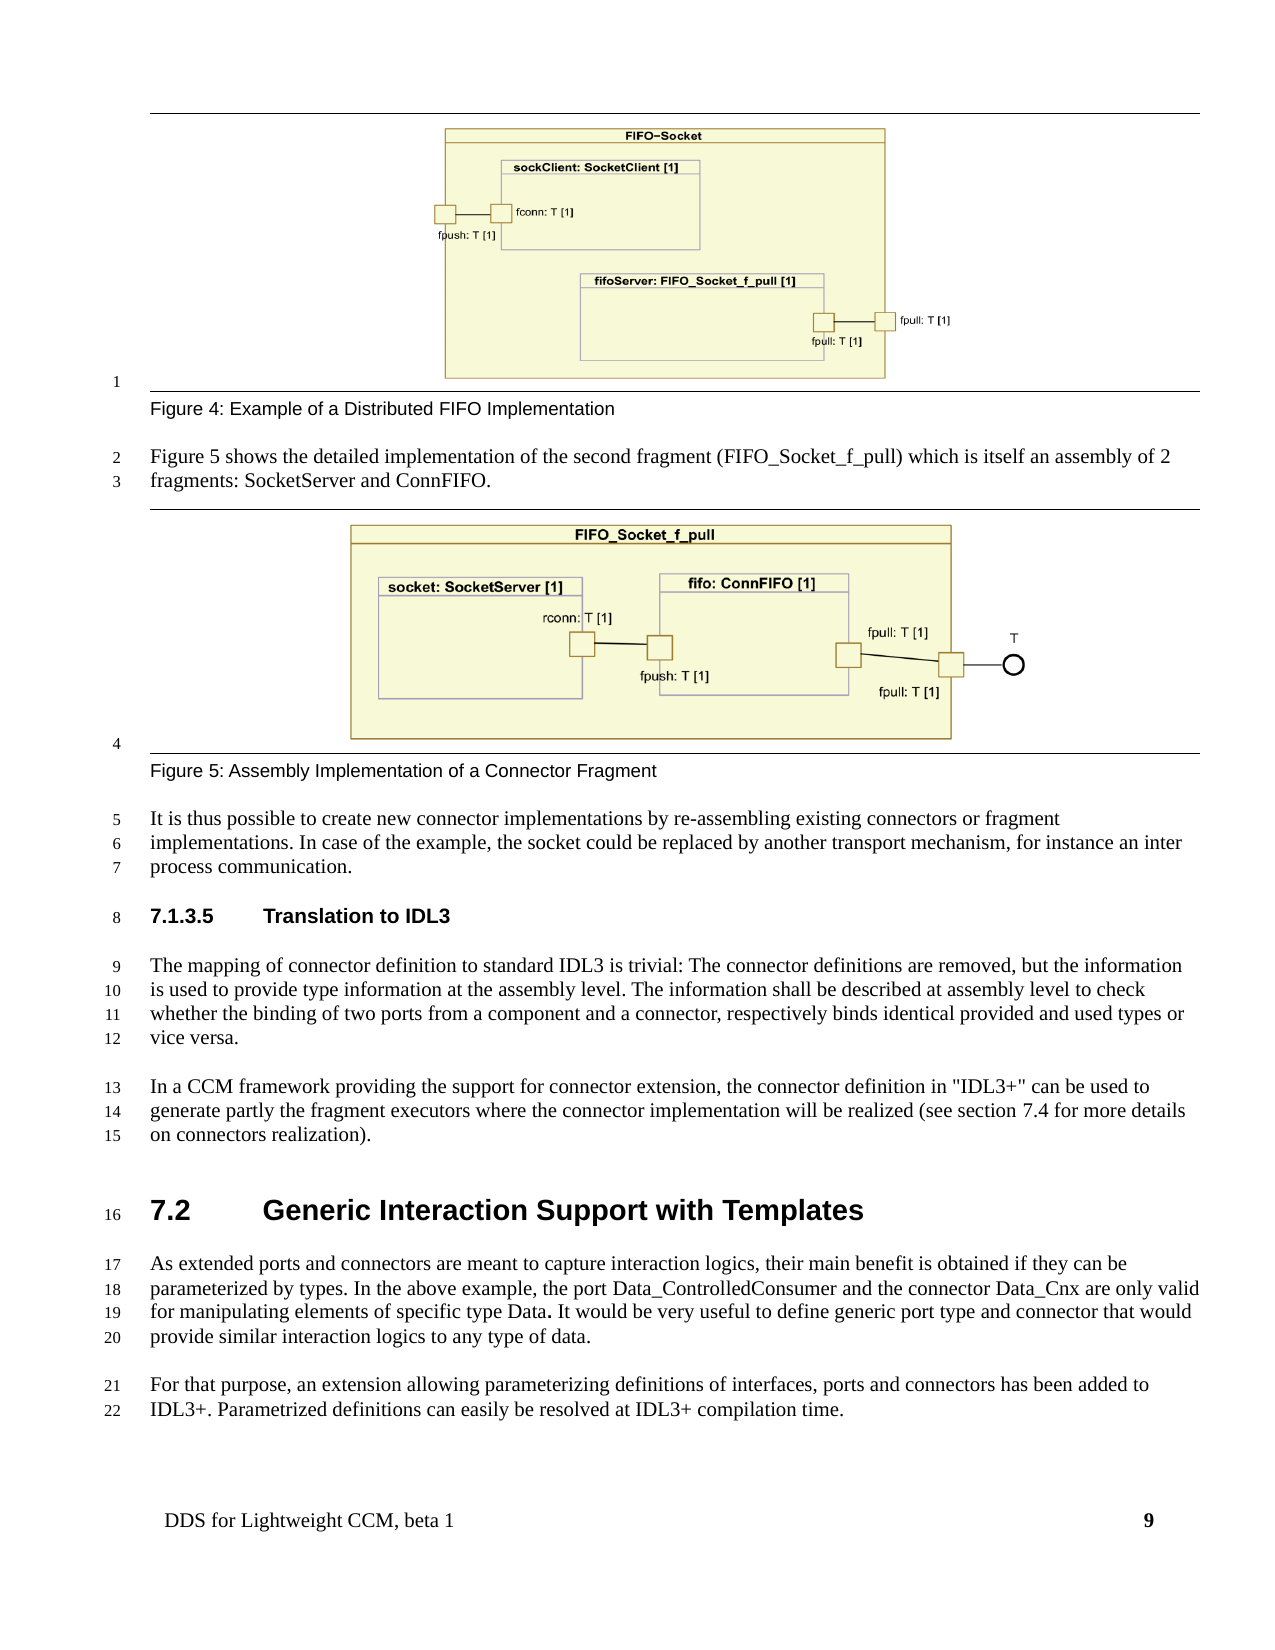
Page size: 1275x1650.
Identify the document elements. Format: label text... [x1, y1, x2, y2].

subtitle Generic Interaction Support with Templates [150, 1193, 1200, 1227]
picture [428, 125, 952, 379]
text As extended ports and connectors are meant to capture interaction logics, their main benefit is obtained if they can be parameterized by types. In the above example, the port Data_ControlledConsumer and the connector Data_Cnx are only valid for manipulating elements of specific type Data. It would be very useful to define generic port type and connector that would provide similar interaction logics to any type of data. [150, 1251, 1200, 1348]
text It is thus possible to create new connector implementations by re-assembling existing connectors or fragment implementations. In case of the example, the socket could be replaced by another transport mechanism, for instance an inter process communication. [150, 806, 1200, 878]
subtitle Translation to IDL3 [150, 904, 1200, 928]
text The mapping of connector definition to standard IDL3 is trivial: The connector definitions are removed, but the information is used to provide type information at the assembly level. The information shall be described at assembly level to check whether the binding of two ports from a component and a connector, respectively binds identical provided and used types or vice versa. [150, 952, 1200, 1049]
text Figure 4: Example of a Distributed FIFO Implementation [150, 398, 1200, 419]
text In a CCM framework providing the support for connector extension, the connector definition in "IDL3+" can be used to generate partly the fragment executors where the connector implementation will be realized (see section 7.4 for more details on connectors realization). [150, 1073, 1200, 1146]
text Figure 5 shows the detailed implementation of the second fragment (FIFO_Socket_f_pull) which is itself an assembly of 2 fragments: SocketServer and ConnFIFO. [150, 444, 1200, 492]
text For that purpose, an extension allowing parameterizing definitions of interfaces, ports and connectors has been added to IDL3+. Parametrized definitions can easily be resolved at IDL3+ compilation time. [150, 1372, 1200, 1421]
text Figure 5: Assembly Implementation of a Connector Fragment [150, 760, 1200, 781]
picture [350, 521, 1030, 741]
